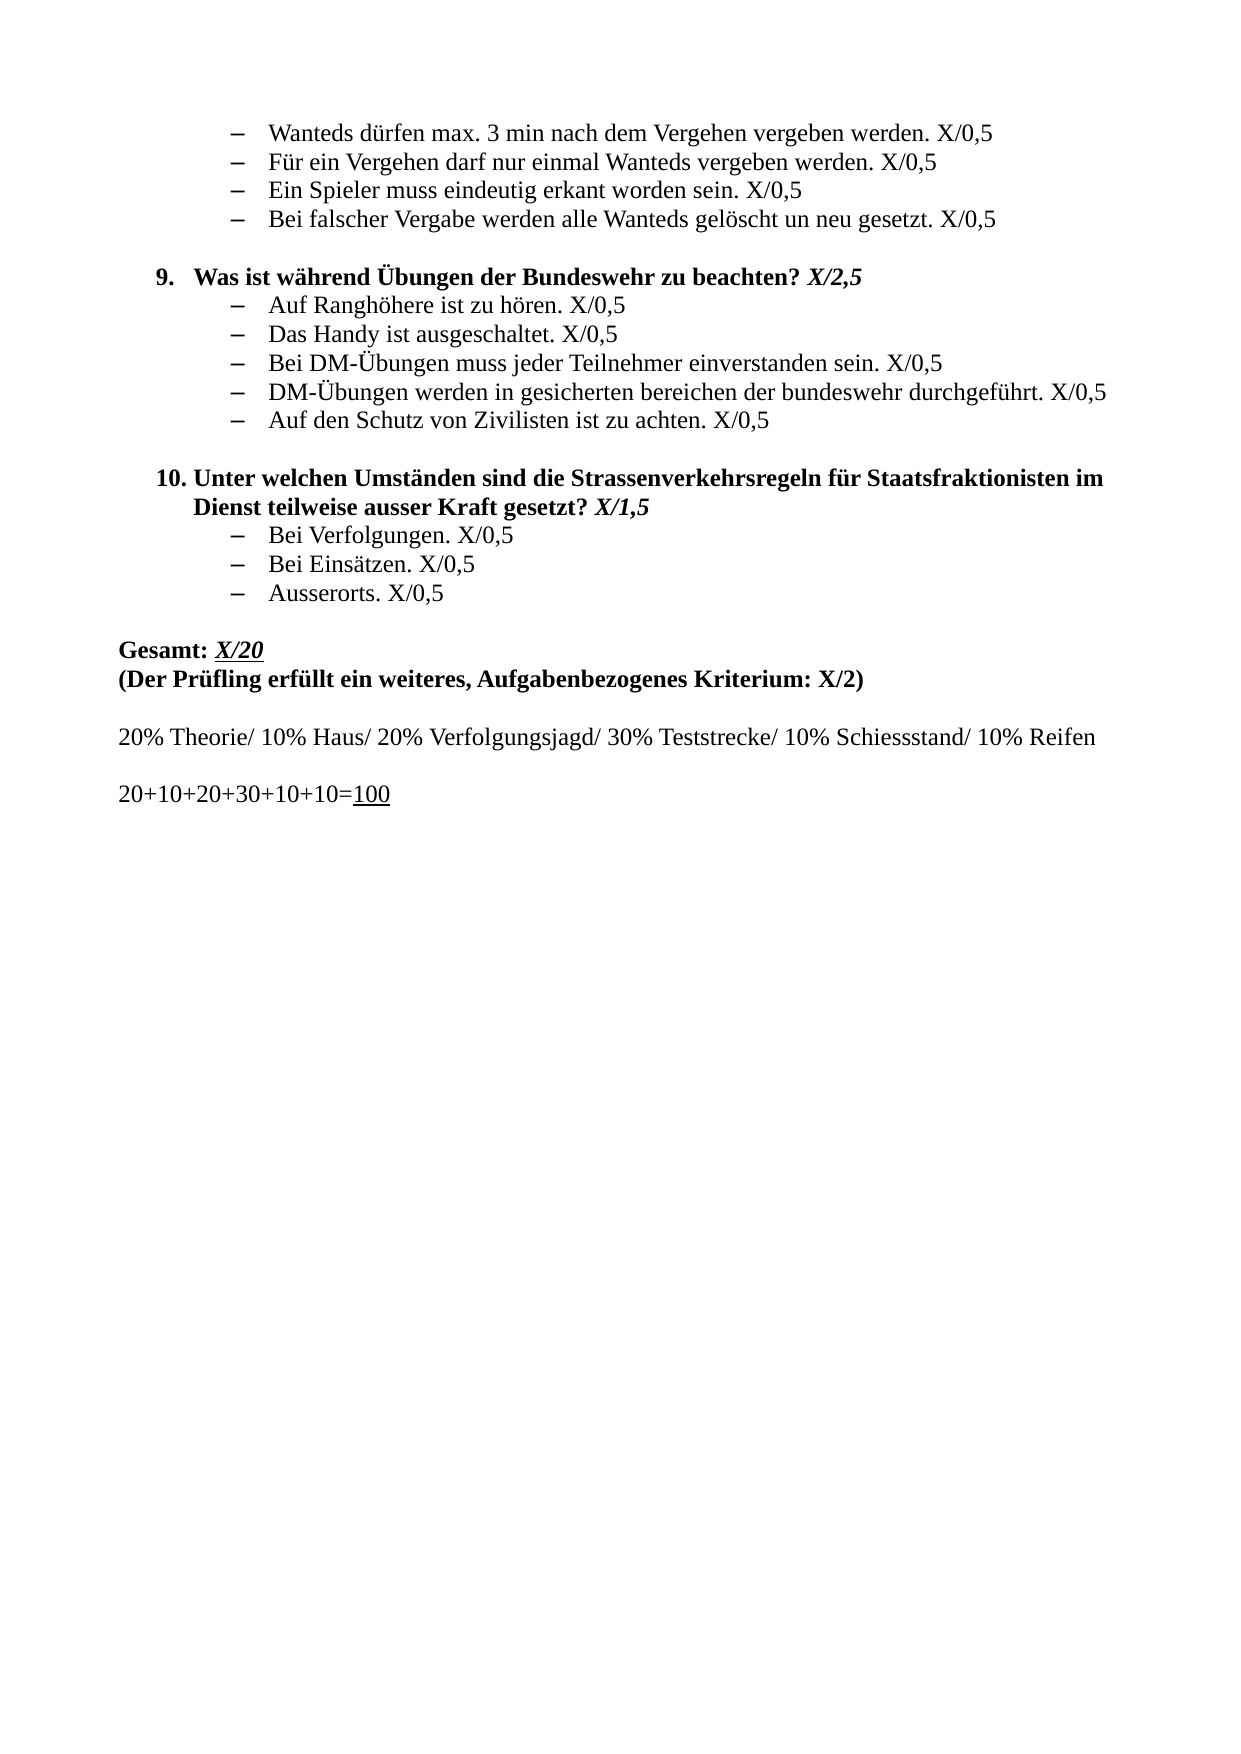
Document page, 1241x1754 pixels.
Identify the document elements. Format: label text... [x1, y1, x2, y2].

list Was ist während Übungen der Bundeswehr zu beachten? X/2,5 [156, 262, 1122, 291]
list Bei Verfolgungen. X/0,5 [231, 521, 1122, 549]
list Wanteds dürfen max. 3 min nach dem Vergehen vergeben werden. X/0,5 [231, 118, 1122, 147]
list Auf den Schutz von Zivilisten ist zu achten. X/0,5 [231, 406, 1122, 434]
list DM-Übungen werden in gesicherten bereichen der bundeswehr durchgeführt. X/0,5 [231, 377, 1122, 406]
list Auf Ranghöhere ist zu hören. X/0,5 [231, 291, 1122, 319]
list Für ein Vergehen darf nur einmal Wanteds vergeben werden. X/0,5 [231, 147, 1122, 176]
list Bei falscher Vergabe werden alle Wanteds gelöscht un neu gesetzt. X/0,5 [231, 204, 1122, 233]
list Unter welchen Umständen sind die Strassenverkehrsregeln für Staatsfraktionisten im Dienst teilweise ausser Kraft gesetzt? X/1,5 [156, 463, 1122, 521]
list Bei Einsätzen. X/0,5 [231, 549, 1122, 578]
list Bei DM-Übungen muss jeder Teilnehmer einverstanden sein. X/0,5 [231, 348, 1122, 377]
text Gesamt: X/20 [118, 636, 1122, 664]
list Ein Spieler muss eindeutig erkant worden sein. X/0,5 [231, 176, 1122, 204]
text 20+10+20+30+10+10=100 [118, 779, 1122, 808]
list Das Handy ist ausgeschaltet. X/0,5 [231, 319, 1122, 348]
text 20% Theorie/ 10% Haus/ 20% Verfolgungsjagd/ 30% Teststrecke/ 10% Schiessstand/ 10% Reifen [118, 722, 1122, 751]
list Ausserorts. X/0,5 [231, 578, 1122, 607]
text (Der Prüfling erfüllt ein weiteres, Aufgabenbezogenes Kriterium: X/2) [118, 664, 1122, 693]
